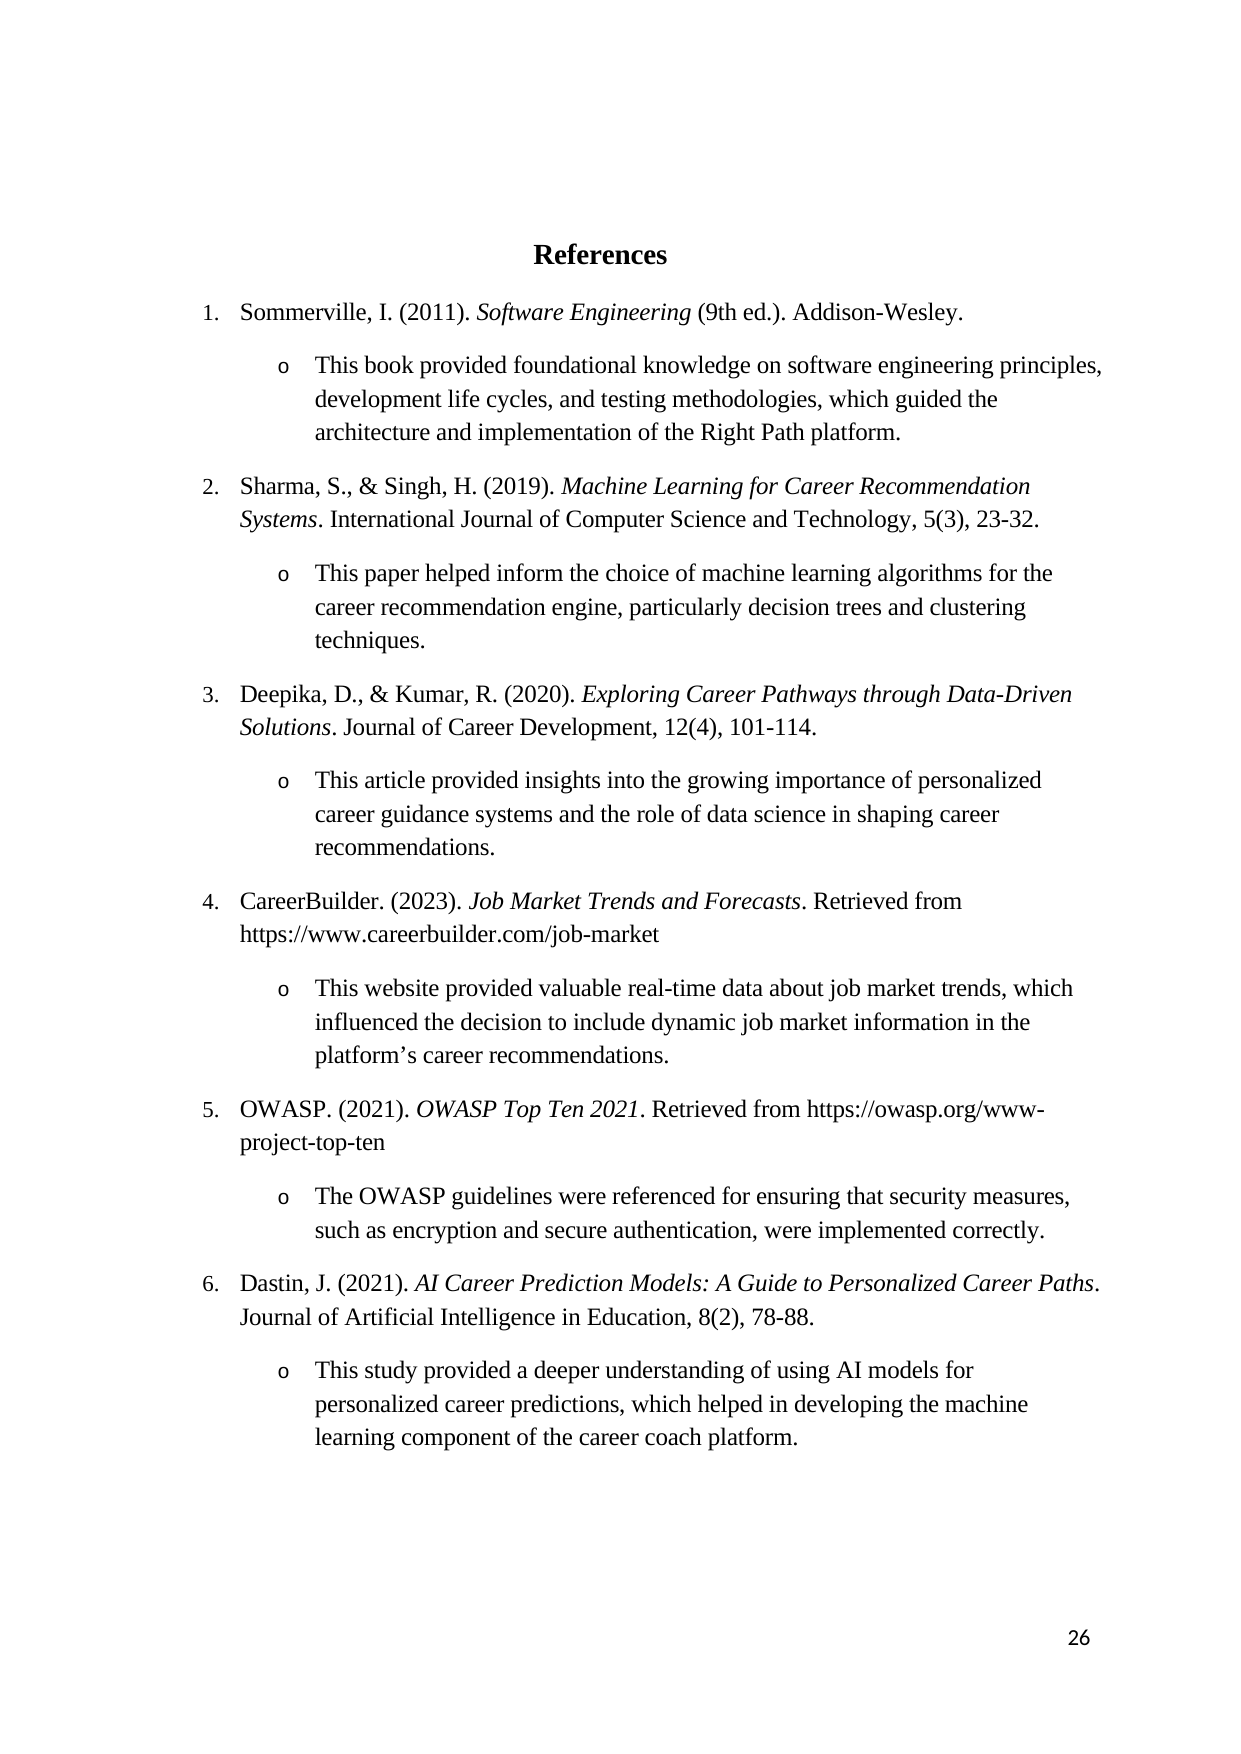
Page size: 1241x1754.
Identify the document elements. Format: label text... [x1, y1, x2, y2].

list This paper helped inform the choice of machine learning algorithms for the career recommendation engine, particularly decision trees and clustering techniques. [277, 558, 1103, 654]
list This article provided insights into the growing importance of personalized career guidance systems and the role of data science in shaping career recommendations. [277, 766, 1103, 861]
list OWASP. (2021). OWASP Top Ten 2021. Retrieved from https://owasp.org/www-project-top-ten [202, 1094, 1103, 1156]
list Deepika, D., & Kumar, R. (2020). Exploring Career Pathways through Data-Driven Solutions. Journal of Career Development, 12(4), 101-114. [202, 679, 1103, 741]
text References [164, 237, 1103, 271]
list Dastin, J. (2021). AI Career Prediction Models: A Guide to Personalized Career Paths. Journal of Artificial Intelligence in Education, 8(2), 78-88. [202, 1268, 1103, 1330]
list This study provided a deeper understanding of using AI models for personalized career predictions, which helped in developing the machine learning component of the career coach platform. [277, 1355, 1103, 1451]
list Sommerville, I. (2011). Software Engineering (9th ed.). Addison-Wesley. [202, 297, 1103, 325]
list This book provided foundational knowledge on software engineering principles, development life cycles, and testing methodologies, which guided the architecture and implementation of the Right Path platform. [277, 350, 1103, 446]
list The OWASP guidelines were referenced for ensuring that security measures, such as encryption and secure authentication, were implemented correctly. [277, 1181, 1103, 1243]
list This website provided valuable real-time data about job market trends, which influenced the decision to include dynamic job market information in the platform’s career recommendations. [277, 973, 1103, 1069]
list CareerBuilder. (2023). Job Market Trends and Forecasts. Retrieved from https://www.careerbuilder.com/job-market [202, 886, 1103, 948]
list Sharma, S., & Singh, H. (2019). Machine Learning for Career Recommendation Systems. International Journal of Computer Science and Technology, 5(3), 23-32. [202, 471, 1103, 533]
